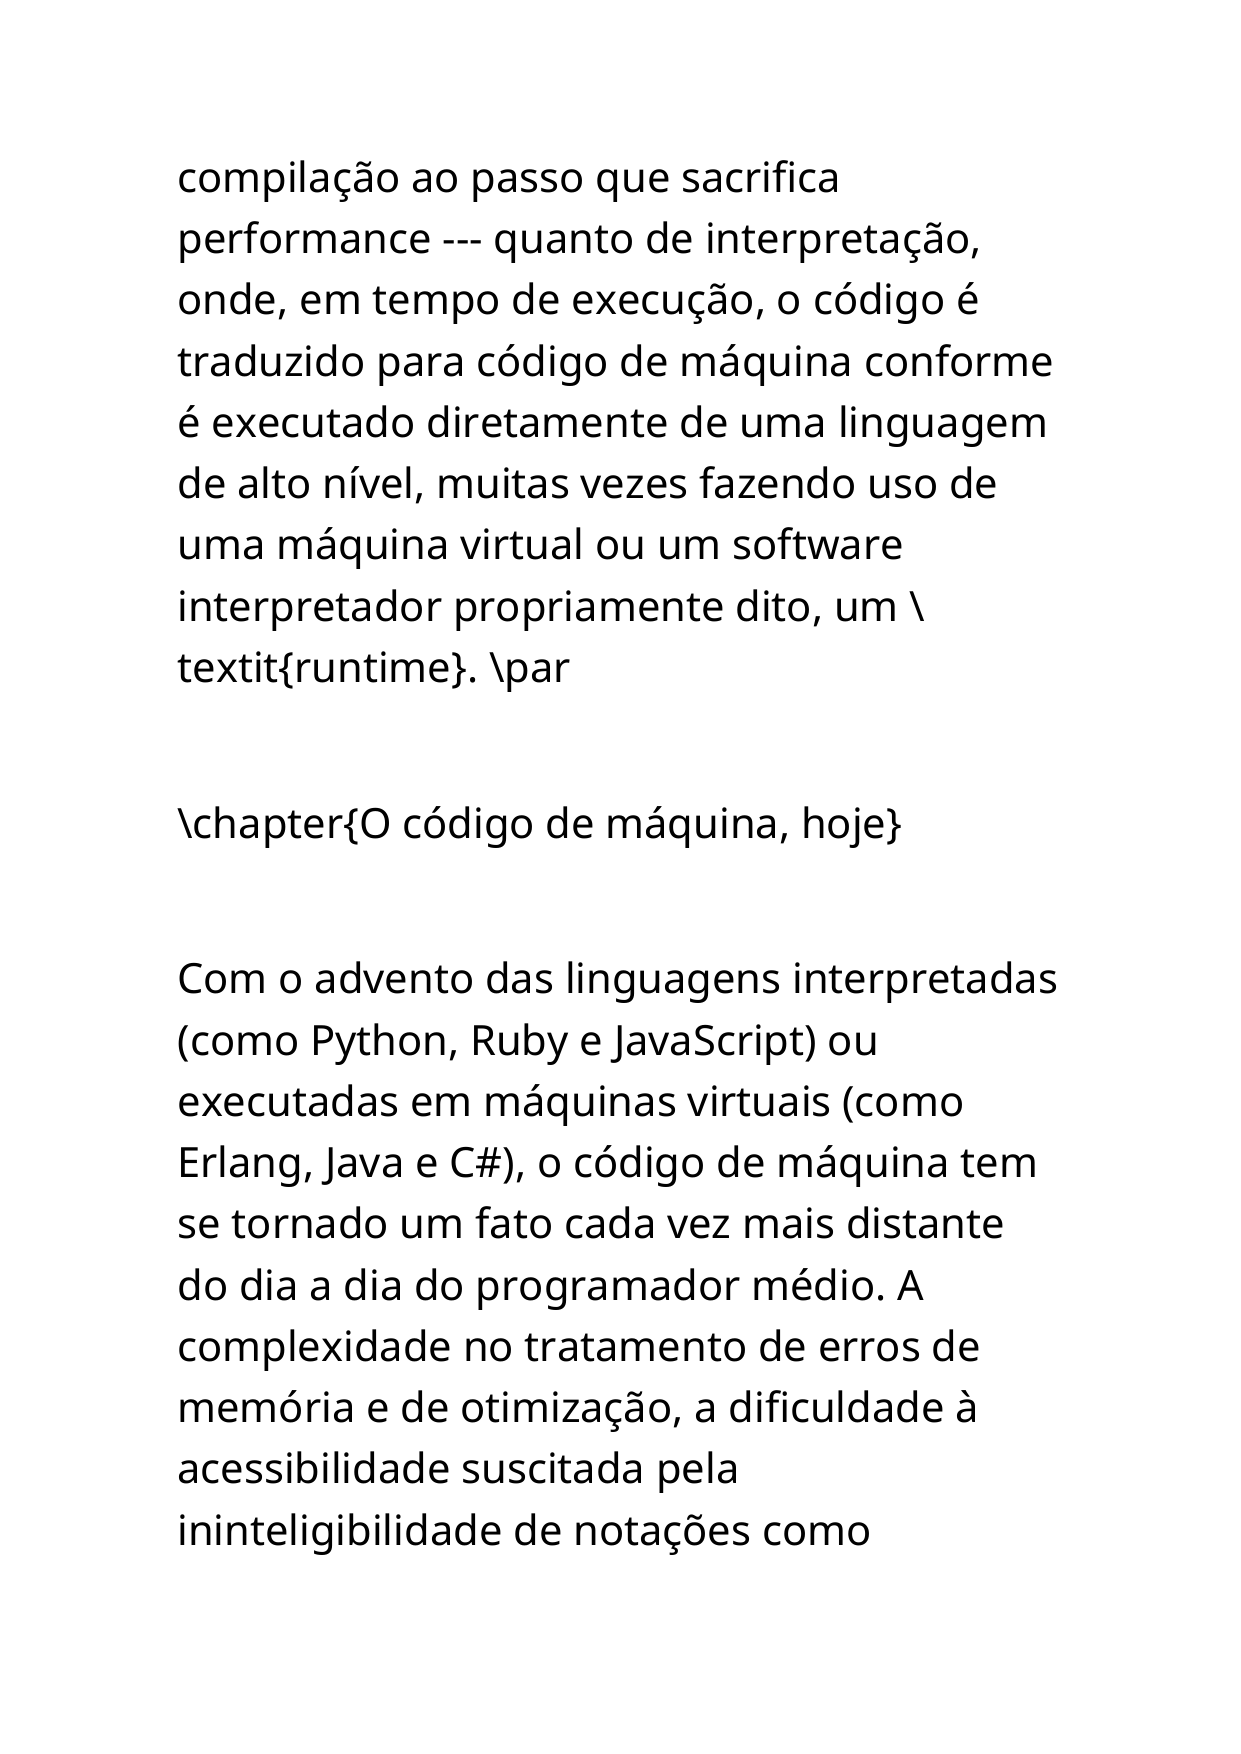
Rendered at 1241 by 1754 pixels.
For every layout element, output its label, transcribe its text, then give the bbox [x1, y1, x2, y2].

text compilação ao passo que sacrifica performance --- quanto de interpretação, onde, em tempo de execução, o código é traduzido para código de máquina conforme é executado diretamente de uma linguagem de alto nível, muitas vezes fazendo uso de uma máquina virtual ou um software interpretador propriamente dito, um \textit{runtime}. \par [177, 148, 1063, 694]
text \chapter{O código de máquina, hoje} [177, 793, 1063, 850]
text Com o advento das linguagens interpretadas (como Python, Ruby e JavaScript) ou executadas em máquinas virtuais (como Erlang, Java e C#), o código de máquina tem se tornado um fato cada vez mais distante do dia a dia do programador médio. A complexidade no tratamento de erros de memória e de otimização, a dificuldade à acessibilidade suscitada pela ininteligibilidade de notações como [177, 949, 1063, 1557]
